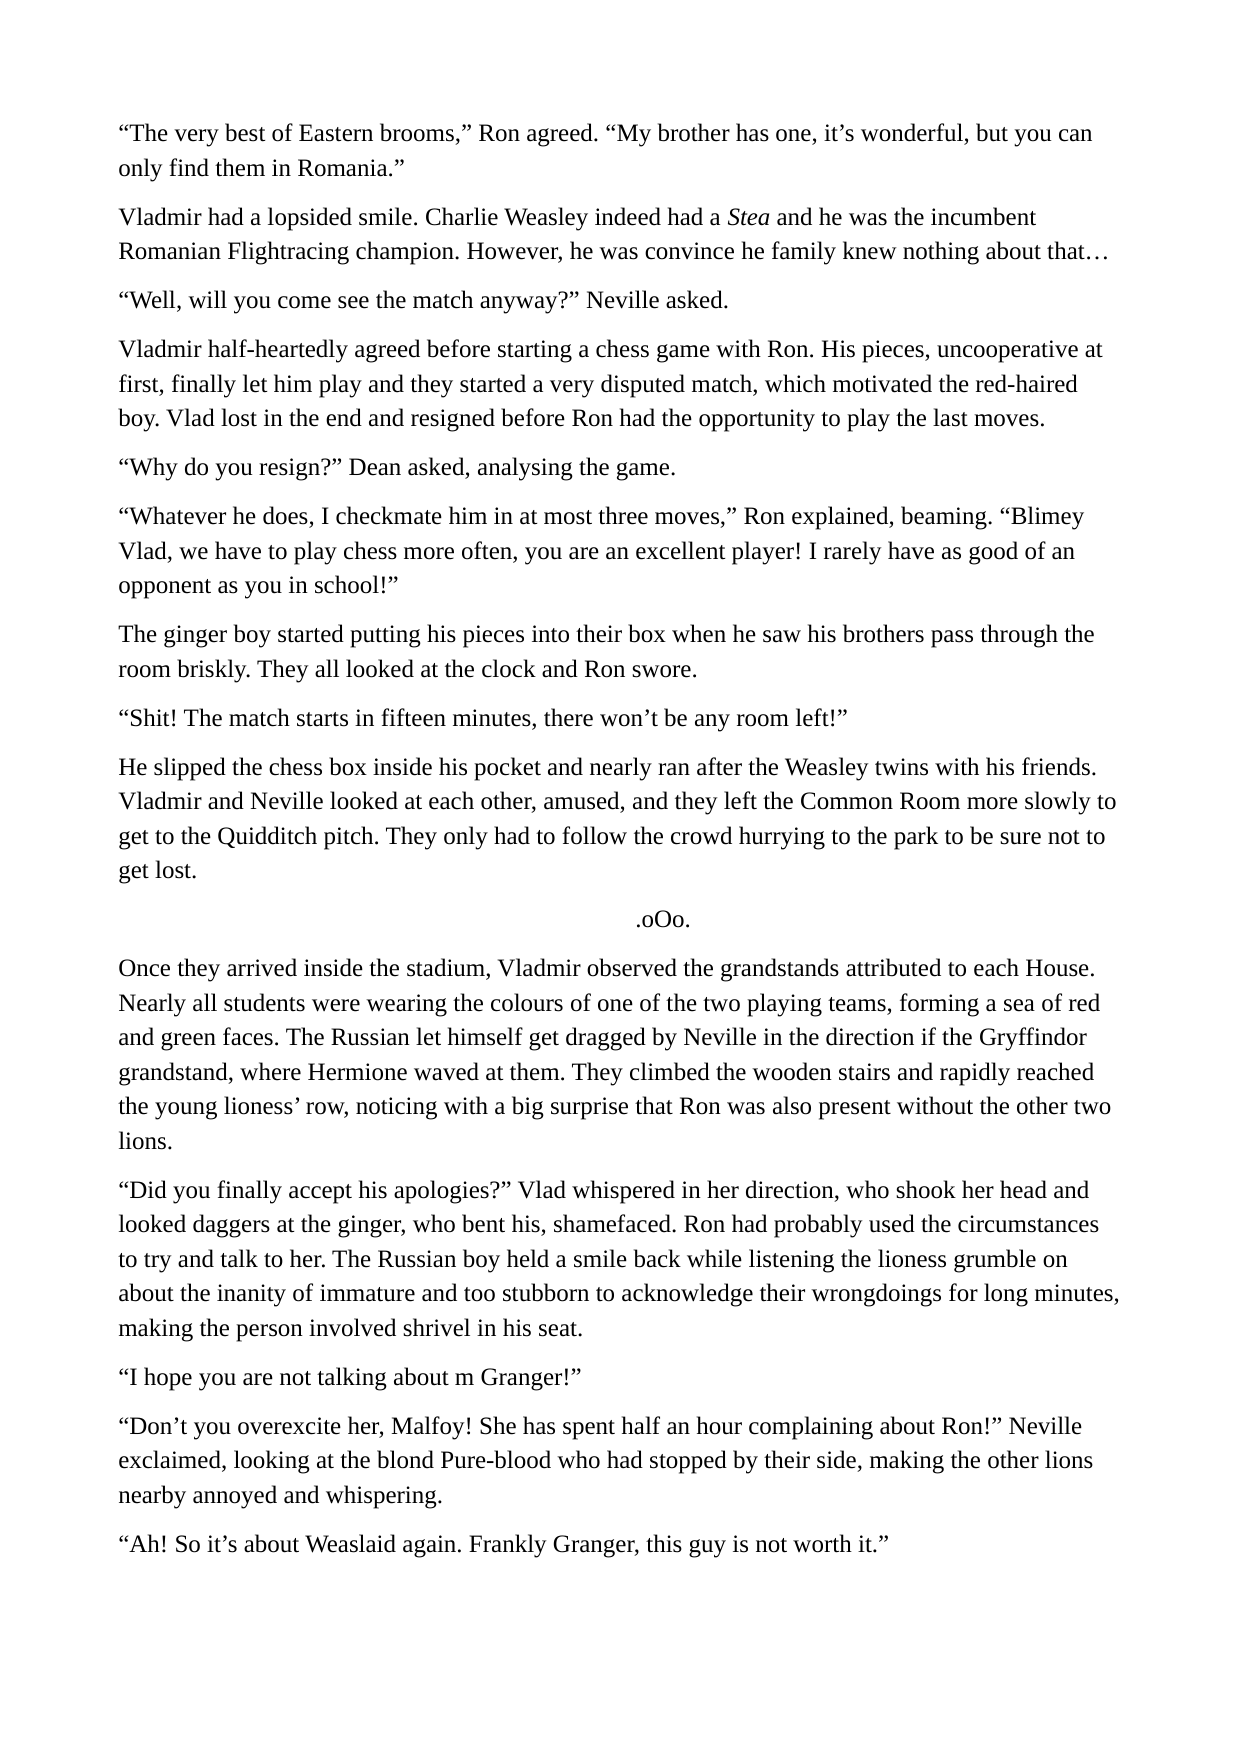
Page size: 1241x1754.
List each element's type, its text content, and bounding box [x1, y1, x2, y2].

text “Don’t you overexcite her, Malfoy! She has spent half an hour complaining about Ron!” Neville exclaimed, looking at the blond Pure-blood who had stopped by their side, making the other lions nearby annoyed and whispering. [118, 1411, 1122, 1509]
text Vladmir half-heartedly agreed before starting a chess game with Ron. His pieces, uncooperative at first, finally let him play and they started a very disputed match, which motivated the red-haired boy. Vlad lost in the end and resigned before Ron had the opportunity to play the last moves. [118, 334, 1122, 432]
text “Well, will you come see the match anyway?” Neville asked. [118, 285, 1122, 314]
text Once they arrived inside the stadium, Vladmir observed the grandstands attributed to each House. Nearly all students were wearing the colours of one of the two playing teams, forming a sea of red and green faces. The Russian let himself get dragged by Neville in the direction if the Gryffindor grandstand, where Hermione waved at them. They climbed the wooden stairs and rapidly reached the young lioness’ row, noticing with a big surprise that Ron was also present without the other two lions. [118, 953, 1122, 1155]
text The ginger boy started putting his pieces into their box when he saw his brothers pass through the room briskly. They all looked at the clock and Ron swore. [118, 619, 1122, 683]
text He slipped the chess box inside his pocket and nearly ran after the Weasley twins with his friends. Vladmir and Neville looked at each other, amused, and they left the Common Room more slowly to get to the Quidditch pitch. They only had to follow the crowd hurrying to the park to be sure not to get lost. [118, 752, 1122, 884]
text “I hope you are not talking about m Granger!” [118, 1362, 1122, 1391]
text “Whatever he does, I checkmate him in at most three moves,” Ron explained, beaming. “Blimey Vlad, we have to play chess more often, you are an excellent player! I rarely have as good of an opponent as you in school!” [118, 501, 1122, 599]
text .oOo. [118, 904, 1122, 933]
text Vladmir had a lopsided smile. Charlie Weasley indeed had a Stea and he was the incumbent Romanian Flightracing champion. However, he was convince he family knew nothing about that… [118, 202, 1122, 265]
text “Ah! So it’s about Weaslaid again. Frankly Granger, this guy is not worth it.” [118, 1529, 1122, 1558]
text “Why do you resign?” Dean asked, analysing the game. [118, 452, 1122, 481]
text “The very best of Eastern brooms,” Ron agreed. “My brother has one, it’s wonderful, but you can only find them in Romania.” [118, 118, 1122, 181]
text “Did you finally accept his apologies?” Vlad whispered in her direction, who shook her head and looked daggers at the ginger, who bent his, shamefaced. Ron had probably used the circumstances to try and talk to her. The Russian boy held a smile back while listening the lioness grumble on about the inanity of immature and too stubborn to acknowledge their wrongdoings for long minutes, making the person involved shrivel in his seat. [118, 1175, 1122, 1342]
text “Shit! The match starts in fifteen minutes, there won’t be any room left!” [118, 703, 1122, 732]
